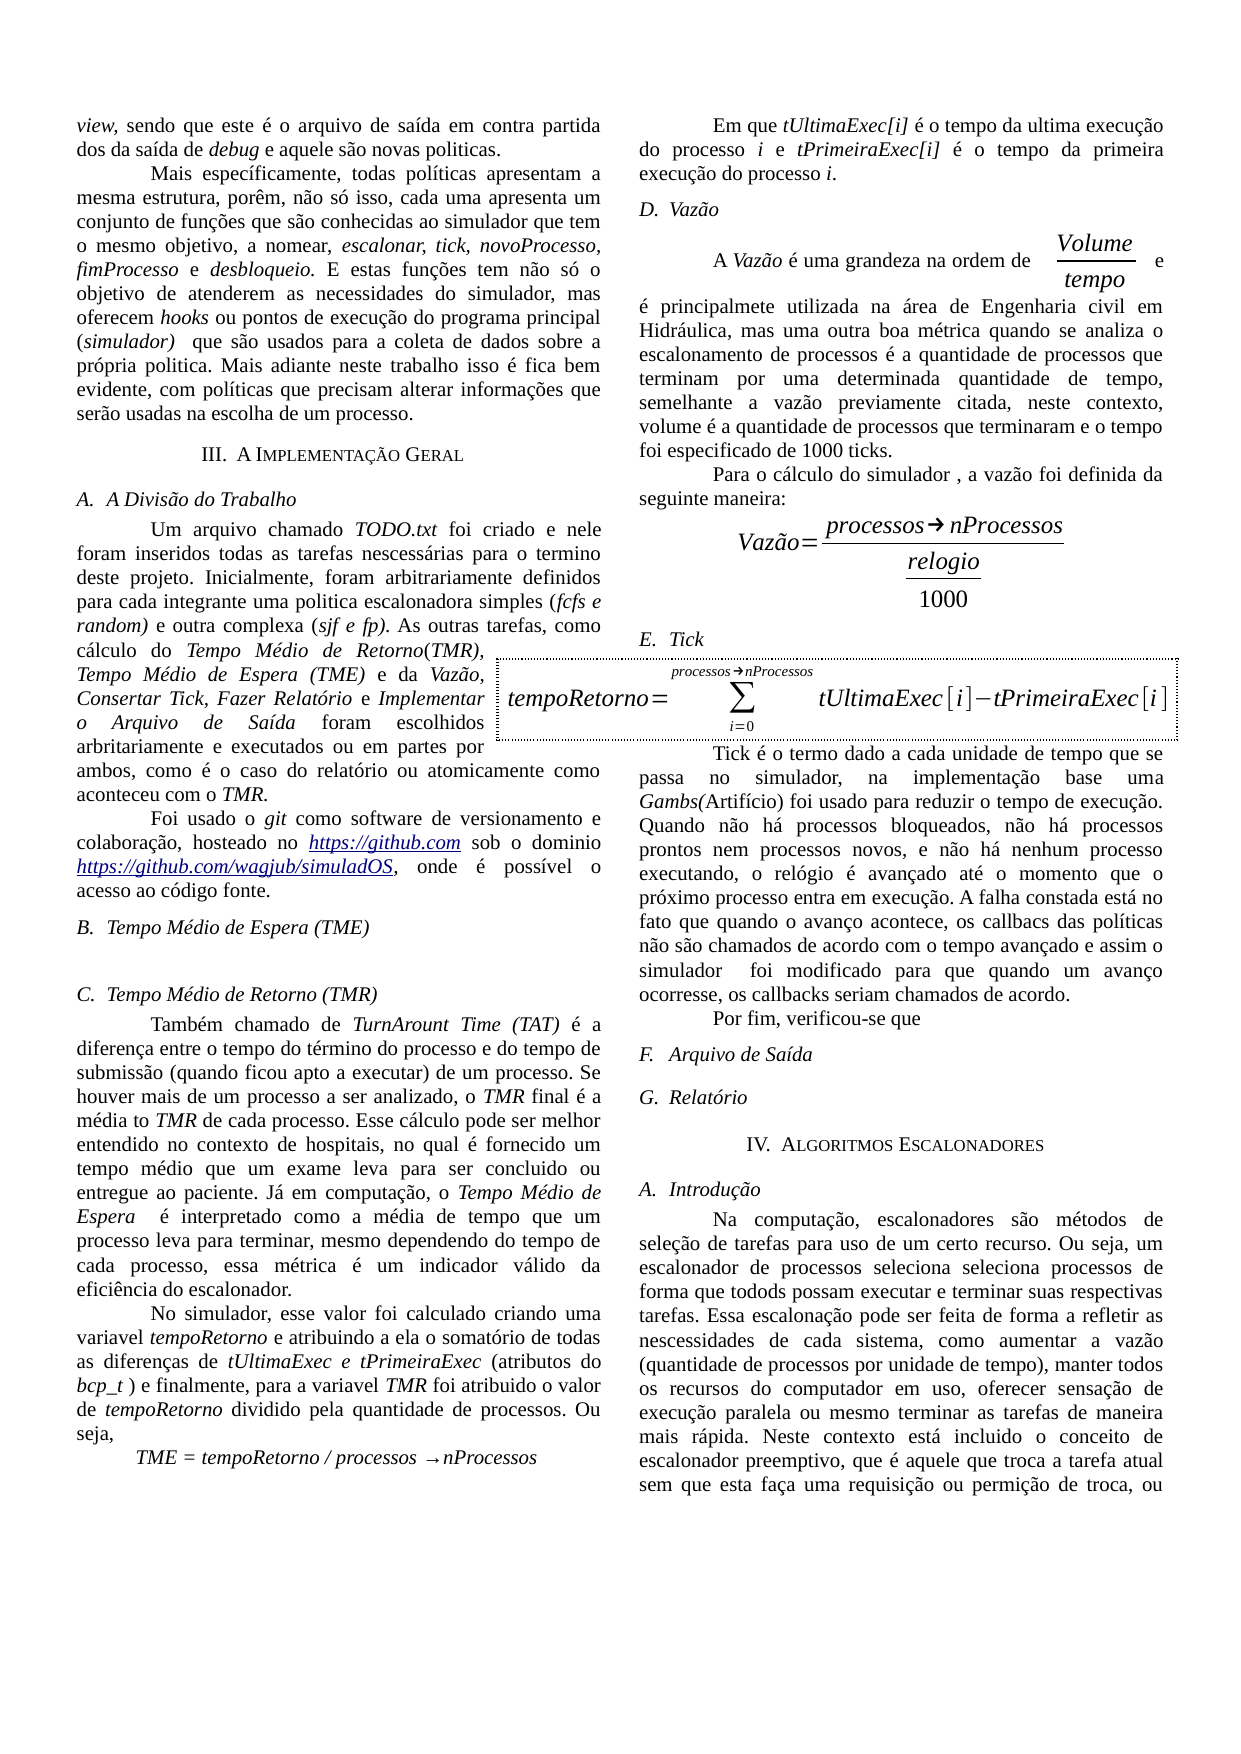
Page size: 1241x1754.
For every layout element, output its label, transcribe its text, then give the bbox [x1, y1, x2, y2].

subtitle Introdução [639, 1177, 1164, 1201]
text Na computação, escalonadores são métodos de seleção de tarefas para uso de um certo recurso. Ou seja, um escalonador de processos seleciona seleciona processos de forma que todods possam executar e terminar suas respectivas tarefas. Essa escalonação pode ser feita de forma a refletir as nescessidades de cada sistema, como aumentar a vazão (quantidade de processos por unidade de tempo), manter todos os recursos do computador em uso, oferecer sensação de execução paralela ou mesmo terminar as tarefas de maneira mais rápida. Neste contexto está incluido o conceito de escalonador preemptivo, que é aquele que troca a tarefa atual sem que esta faça uma requisição ou permição de troca, ou [639, 1207, 1164, 1496]
text view, sendo que este é o arquivo de saída em contra partida dos da saída de debug e aquele são novas politicas. [76, 112, 601, 161]
subtitle Tick [639, 627, 1164, 651]
subtitle Relatório [639, 1085, 1164, 1109]
subtitle A Divisão do Trabalho [76, 487, 601, 511]
text Tick é o termo dado a cada unidade de tempo que se passa no simulador, na implementação base uma Gambs(Artifício) foi usado para reduzir o tempo de execução. Quando não há processos bloqueados, não há processos prontos nem processos novos, e não há nenhum processo executando, o relógio é avançado até o momento que o próximo processo entra em execução. A falha constada está no fato que quando o avanço acontece, os callbacs das políticas não são chamados de acordo com o tempo avançado e assim o simulador foi modificado para que quando um avanço ocorresse, os callbacks seriam chamados de acordo. [639, 663, 1164, 736]
subtitle Arquivo de Saída [639, 1042, 1164, 1066]
text A Vazão é uma grandeza na ordem de e é principalmete utilizada na área de Engenharia civil em Hidráulica, mas uma outra boa métrica quando se analiza o escalonamento de processos é a quantidade de processos que terminam por uma determinada quantidade de tempo, semelhante a vazão previamente citada, neste contexto, volume é a quantidade de processos que terminaram e o tempo foi especificado de 1000 ticks. [639, 227, 1164, 462]
text Por fim, verificou-se que [639, 1006, 1164, 1030]
text Também chamado de TurnArount Time (TAT) é a diferença entre o tempo do término do processo e do tempo de submissão (quando ficou apto a executar) de um processo. Se houver mais de um processo a ser analizado, o TMR final é a média to TMR de cada processo. Esse cálculo pode ser melhor entendido no contexto de hospitais, no qual é fornecido um tempo médio que um exame leva para ser concluido ou entregue ao paciente. Já em computação, o Tempo Médio de Espera é interpretado como a média de tempo que um processo leva para terminar, mesmo dependendo do tempo de cada processo, essa métrica é um indicador válido da eficiência do escalonador. [76, 1012, 601, 1301]
subtitle A Implementação Geral [76, 442, 601, 466]
text No simulador, esse valor foi calculado criando uma variavel tempoRetorno e atribuindo a ela o somatório de todas as diferenças de tUltimaExec e tPrimeiraExec (atributos do bcp_t ) e finalmente, para a variavel TMR foi atribuido o valor de tempoRetorno dividido pela quantidade de processos. Ou seja, [76, 1301, 601, 1445]
text Mais específicamente, todas políticas apresentam a mesma estrutura, porêm, não só isso, cada uma apresenta um conjunto de funções que são conhecidas ao simulador que tem o mesmo objetivo, a nomear, escalonar, tick, novoProcesso, fimProcesso e desbloqueio. E estas funções tem não só o objetivo de atenderem as necessidades do simulador, mas oferecem hooks ou pontos de execução do programa principal (simulador) que são usados para a coleta de dados sobre a própria politica. Mais adiante neste trabalho isso é fica bem evidente, com políticas que precisam alterar informações que serão usadas na escolha de um processo. [76, 161, 601, 425]
text Tick é o termo dado a cada unidade de tempo que se passa no simulador, na implementação base uma Gambs(Artifício) foi usado para reduzir o tempo de execução. Quando não há processos bloqueados, não há processos prontos nem processos novos, e não há nenhum processo executando, o relógio é avançado até o momento que o próximo processo entra em execução. A falha constada está no fato que quando o avanço acontece, os callbacs das políticas não são chamados de acordo com o tempo avançado e assim o simulador foi modificado para que quando um avanço ocorresse, os callbacks seriam chamados de acordo. [639, 741, 1164, 1006]
text Para o cálculo do simulador , a vazão foi definida da seguinte maneira: [639, 462, 1164, 510]
text Um arquivo chamado TODO.txt foi criado e nele foram inseridos todas as tarefas nescessárias para o termino deste projeto. Inicialmente, foram arbitrariamente definidos para cada integrante uma politica escalonadora simples (fcfs e random) e outra complexa (sjf e fp). As outras tarefas, como cálculo do Tempo Médio de Retorno(TMR), Tempo Médio de Espera (TME) e da Vazão, Consertar Tick, Fazer Relatório e Implementar o Arquivo de Saída foram escolhidos arbritariamente e executados ou em partes por ambos, como é o caso do relatório ou atomicamente como aconteceu com o TMR. [76, 517, 601, 806]
subtitle Tempo Médio de Espera (TME) [76, 915, 601, 939]
subtitle Tempo Médio de Retorno (TMR) [76, 982, 601, 1006]
subtitle Vazão [639, 197, 1164, 221]
text Em que tUltimaExec[i] é o tempo da ultima execução do processo i e tPrimeiraExec[i] é o tempo da primeira execução do processo i. [639, 112, 1164, 185]
subtitle Algoritmos Escalonadores [639, 1132, 1164, 1156]
text TME = tempoRetorno / processos →nProcessos [76, 1445, 601, 1469]
text Foi usado o git como software de versionamento e colaboração, hosteado no https://github.com sob o dominio https://github.com/wagjub/simuladOS, onde é possível o acesso ao código fonte. [76, 806, 601, 902]
